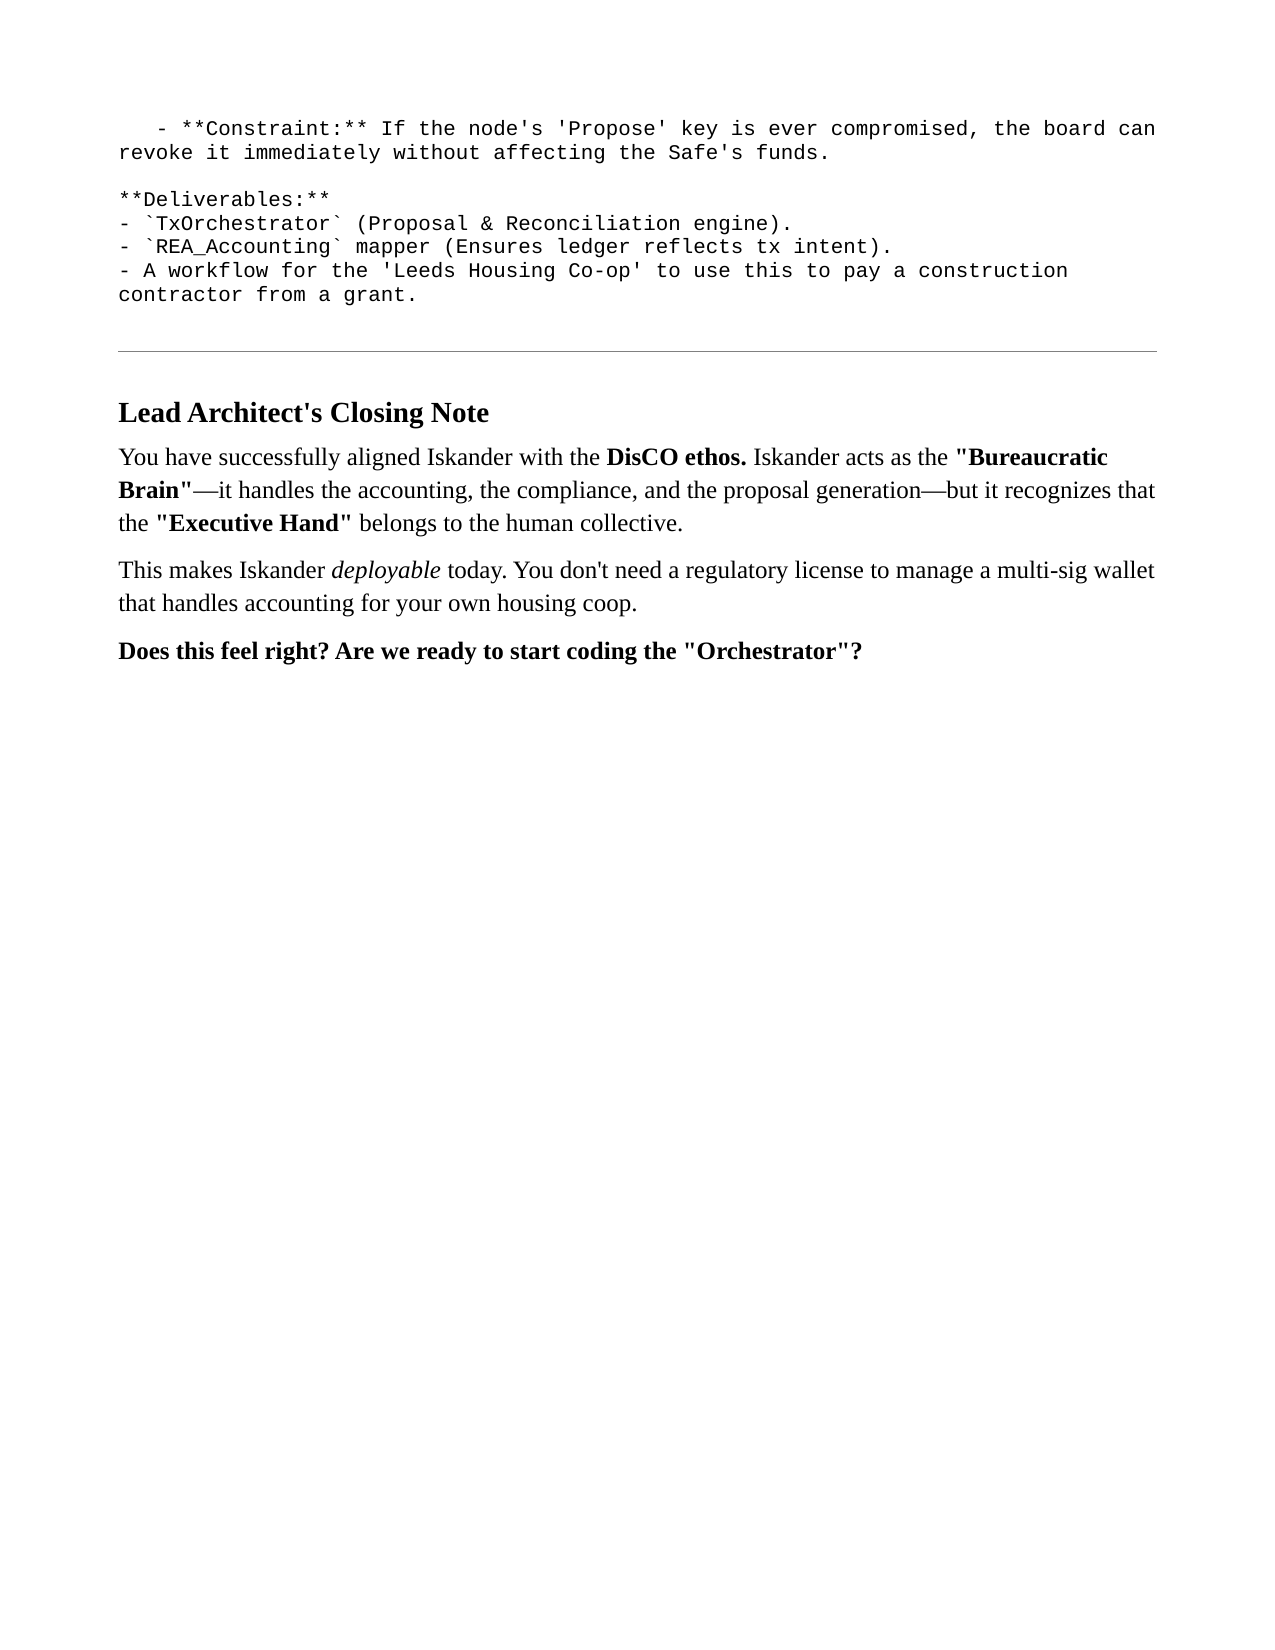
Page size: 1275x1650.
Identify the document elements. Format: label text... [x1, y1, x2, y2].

text This makes Iskander deployable today. You don't need a regulatory license to manage a multi-sig wallet that handles accounting for your own housing coop. [118, 555, 1157, 617]
text - **Constraint:** If the node's 'Propose' key is ever compromised, the board can revoke it immediately without affecting the Safe's funds. **Deliverables:** - `TxOrchestrator` (Proposal & Reconciliation engine). - `REA_Accounting` mapper (Ensures ledger reflects tx intent). - A workflow for the 'Leeds Housing Co-op' to use this to pay a construction contractor from a grant. [118, 118, 1157, 307]
text You have successfully aligned Iskander with the DisCO ethos. Iskander acts as the "Bureaucratic Brain"—it handles the accounting, the compliance, and the proposal generation—but it recognizes that the "Executive Hand" belongs to the human collective. [118, 442, 1157, 536]
subtitle Lead Architect's Closing Note [118, 396, 1157, 429]
text Does this feel right? Are we ready to start coding the "Orchestrator"? [118, 636, 1157, 665]
